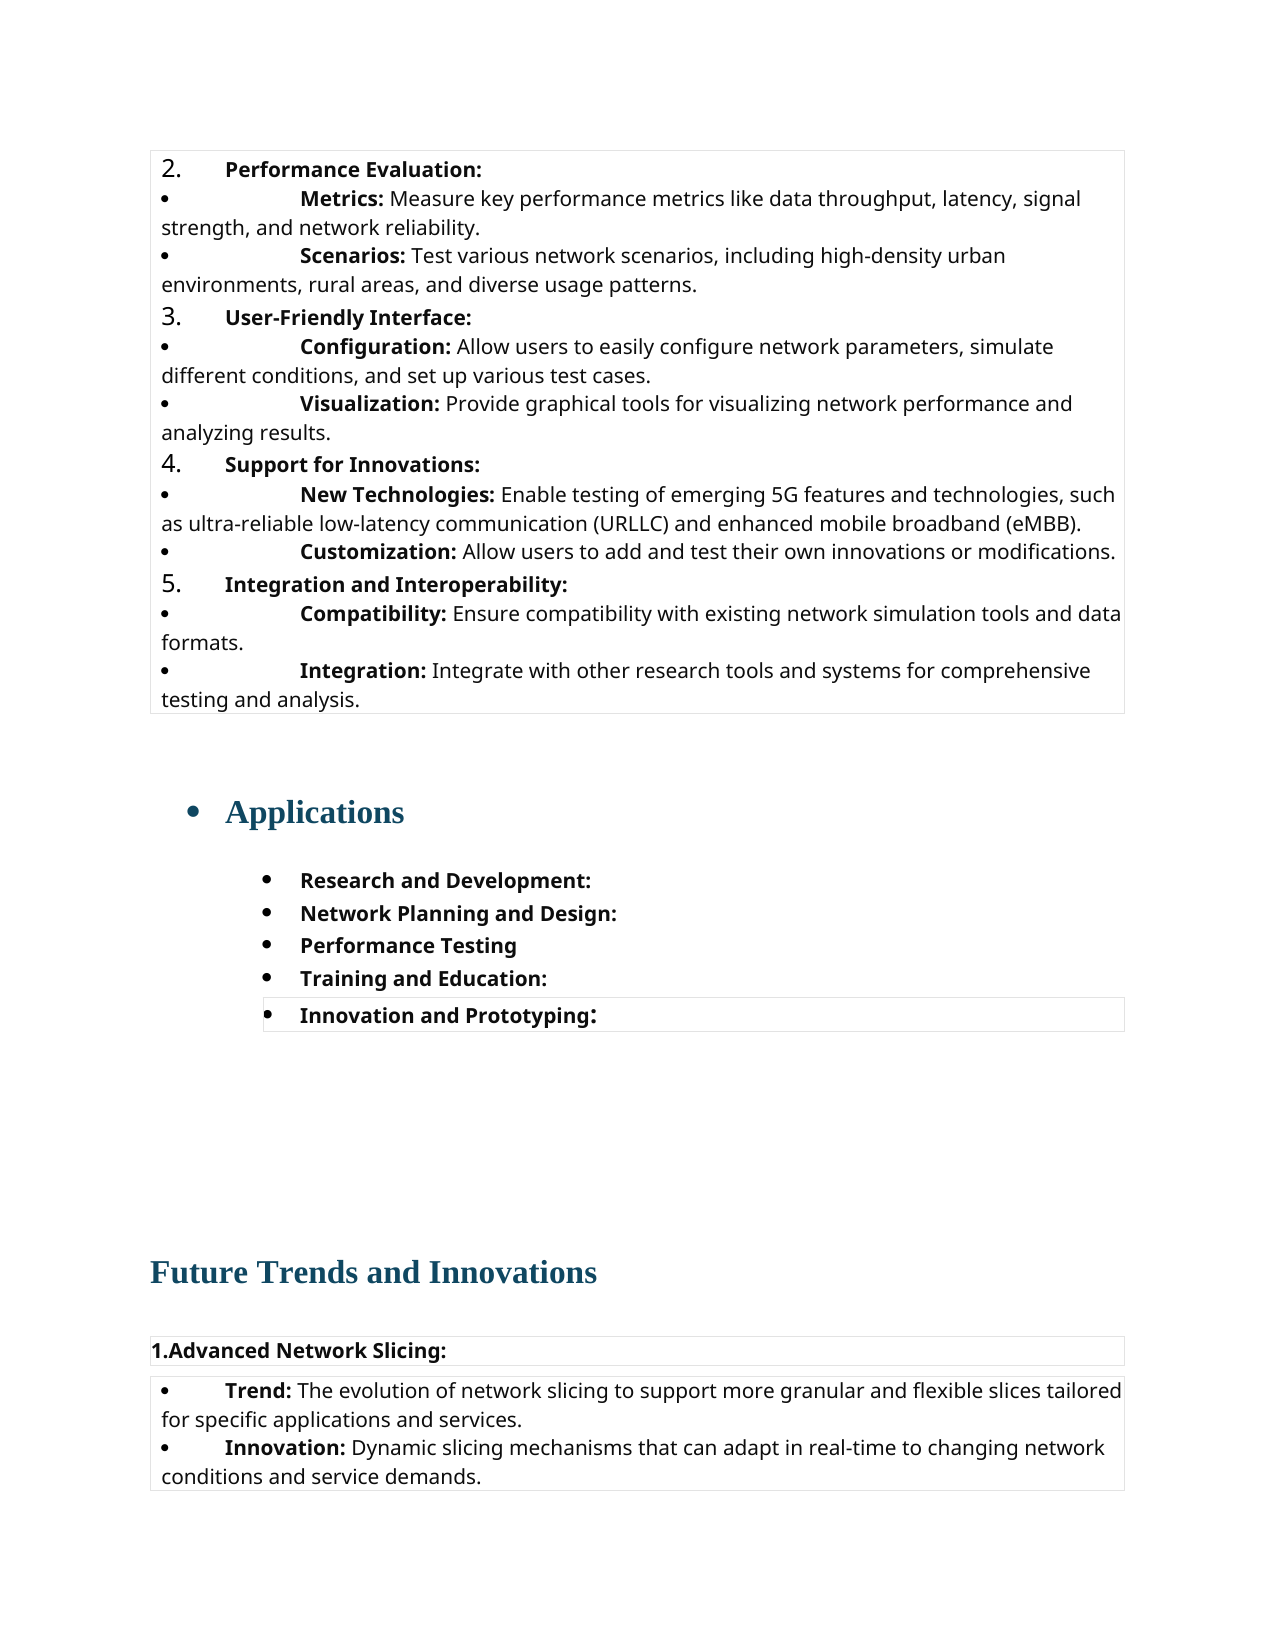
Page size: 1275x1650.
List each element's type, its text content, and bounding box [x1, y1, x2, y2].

list Integration: Integrate with other research tools and systems for comprehensive testing and analysis. [151, 656, 1124, 713]
list Research and Development: [262, 866, 1125, 894]
list Scenarios: Test various network scenarios, including high-density urban environments, rural areas, and diverse usage patterns. [151, 241, 1124, 298]
list Customization: Allow users to add and test their own innovations or modifications. [151, 537, 1124, 565]
list Innovation: Dynamic slicing mechanisms that can adapt in real-time to changing network conditions and service demands. [151, 1433, 1124, 1490]
subtitle Future Trends and Innovations [150, 1252, 1125, 1291]
list Network Planning and Design: [262, 899, 1125, 927]
list User-Friendly Interface: [151, 298, 1124, 332]
list Performance Testing [262, 931, 1125, 960]
list New Technologies: Enable testing of emerging 5G features and technologies, such as ultra-reliable low-latency communication (URLLC) and enhanced mobile broadband (eMBB). [151, 480, 1124, 537]
list Configuration: Allow users to easily configure network parameters, simulate different conditions, and set up various test cases. [151, 332, 1124, 389]
list Support for Innovations: [151, 446, 1124, 480]
list Performance Evaluation: [151, 151, 1124, 184]
list Compatibility: Ensure compatibility with existing network simulation tools and data formats. [151, 599, 1124, 656]
text 1.Advanced Network Slicing: [151, 1337, 1124, 1365]
list Trend: The evolution of network slicing to support more granular and flexible slices tailored for specific applications and services. [151, 1377, 1124, 1433]
list Visualization: Provide graphical tools for visualizing network performance and analyzing results. [151, 389, 1124, 446]
subtitle Applications [187, 793, 1125, 831]
list Innovation and Prototyping: [264, 998, 1124, 1031]
list Metrics: Measure key performance metrics like data throughput, latency, signal strength, and network reliability. [151, 184, 1124, 241]
list Integration and Interoperability: [151, 565, 1124, 599]
list Training and Education: [262, 964, 1125, 992]
